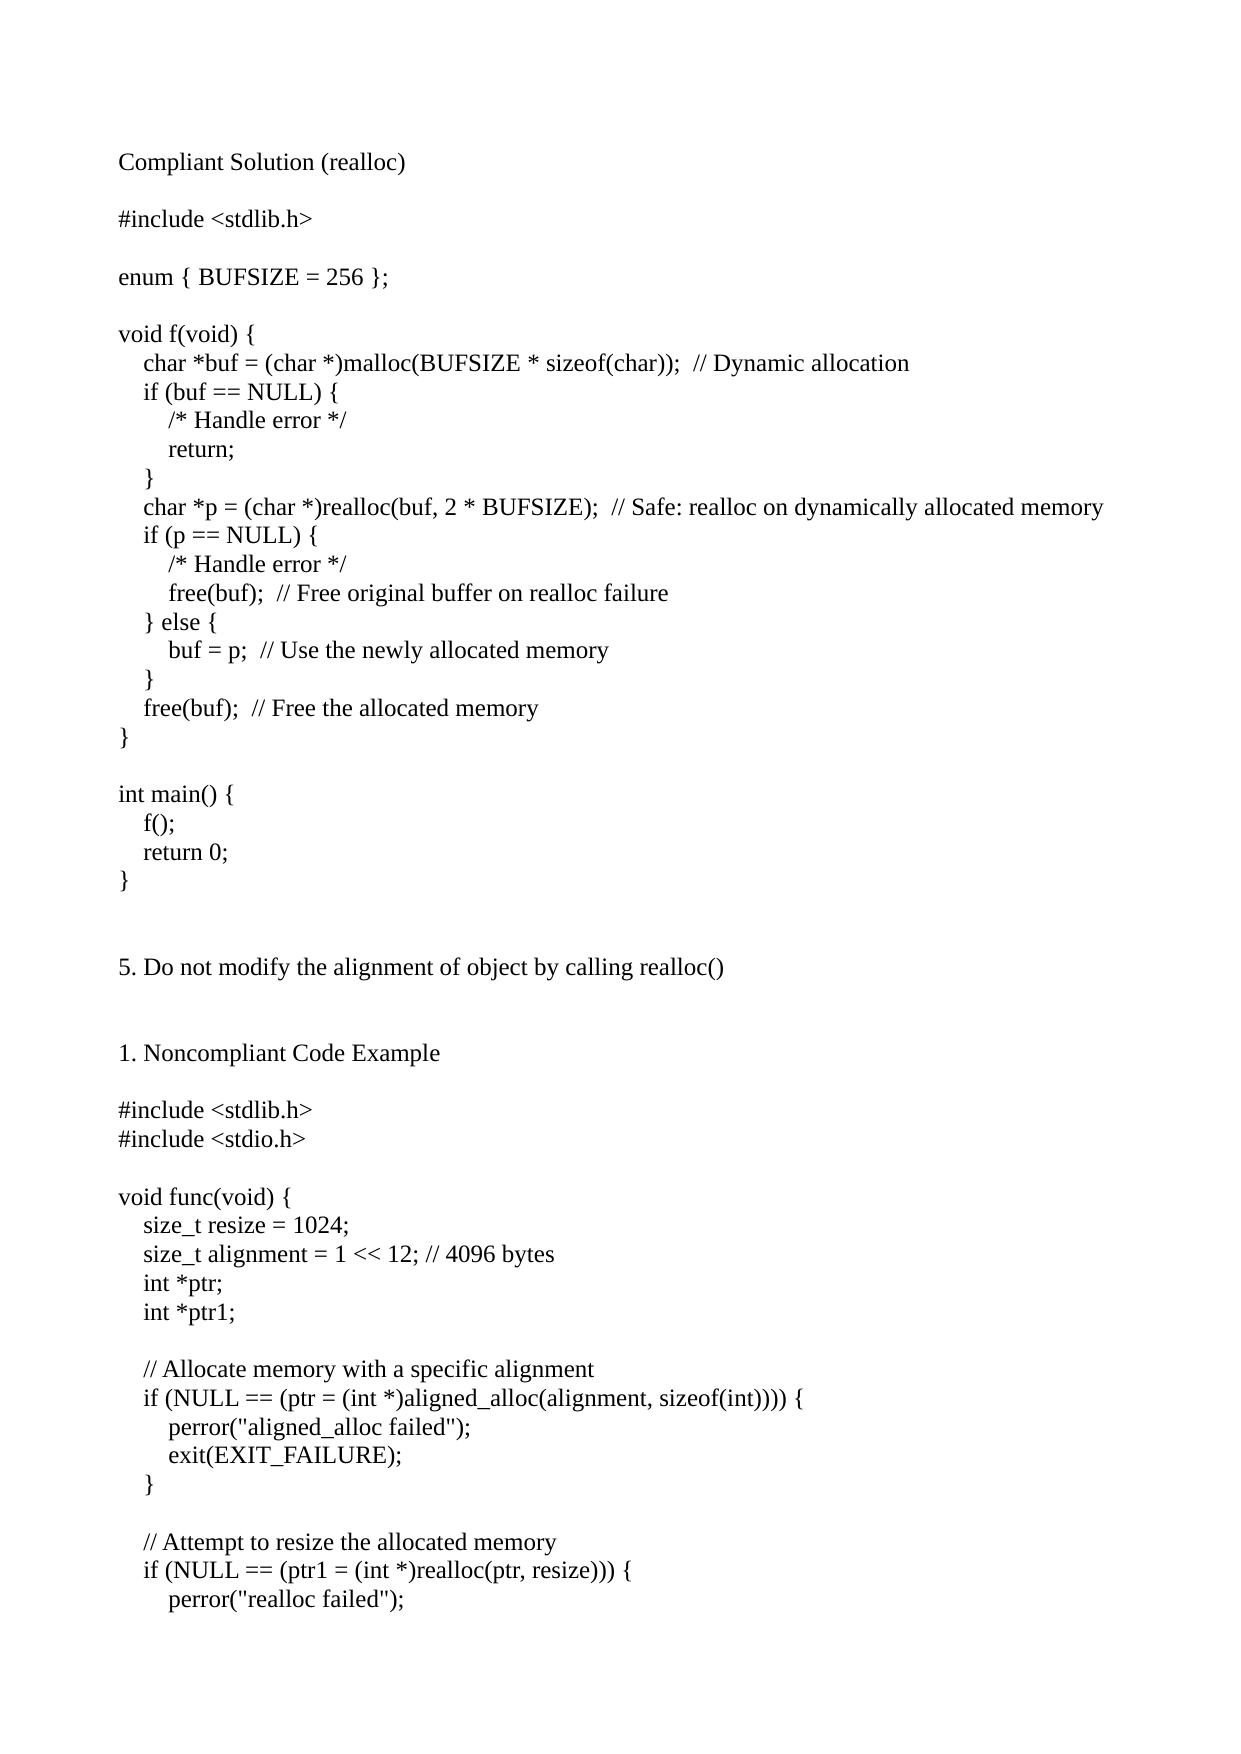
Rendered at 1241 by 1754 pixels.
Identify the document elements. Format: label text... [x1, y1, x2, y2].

text void func(void) { [118, 1182, 1122, 1211]
text } [118, 463, 1122, 492]
text if (p == NULL) { [118, 521, 1122, 549]
text perror("realloc failed"); [118, 1584, 1122, 1613]
text } [118, 866, 1122, 894]
text int main() { [118, 779, 1122, 808]
text size_t alignment = 1 << 12; // 4096 bytes [118, 1239, 1122, 1268]
text char *p = (char *)realloc(buf, 2 * BUFSIZE); // Safe: realloc on dynamically allocated memory [118, 492, 1122, 521]
text free(buf); // Free original buffer on realloc failure [118, 578, 1122, 607]
text if (NULL == (ptr1 = (int *)realloc(ptr, resize))) { [118, 1556, 1122, 1584]
text 5. Do not modify the alignment of object by calling realloc() [118, 952, 1122, 981]
text int *ptr; [118, 1268, 1122, 1297]
text Compliant Solution (realloc) [118, 147, 1122, 176]
text int *ptr1; [118, 1297, 1122, 1326]
text } [118, 722, 1122, 751]
text buf = p; // Use the newly allocated memory [118, 636, 1122, 664]
text perror("aligned_alloc failed"); [118, 1412, 1122, 1441]
text if (buf == NULL) { [118, 377, 1122, 406]
text #include <stdlib.h> [118, 1096, 1122, 1124]
text // Attempt to resize the allocated memory [118, 1527, 1122, 1556]
text return; [118, 434, 1122, 463]
text enum { BUFSIZE = 256 }; [118, 262, 1122, 291]
text #include <stdlib.h> [118, 204, 1122, 233]
text void f(void) { [118, 319, 1122, 348]
text char *buf = (char *)malloc(BUFSIZE * sizeof(char)); // Dynamic allocation [118, 348, 1122, 377]
text 1. Noncompliant Code Example [118, 1038, 1122, 1067]
text // Allocate memory with a specific alignment [118, 1354, 1122, 1383]
text exit(EXIT_FAILURE); [118, 1441, 1122, 1469]
text /* Handle error */ [118, 406, 1122, 434]
text free(buf); // Free the allocated memory [118, 693, 1122, 722]
text f(); [118, 808, 1122, 837]
text } [118, 664, 1122, 693]
text } [118, 1469, 1122, 1498]
text #include <stdio.h> [118, 1124, 1122, 1153]
text } else { [118, 607, 1122, 636]
text /* Handle error */ [118, 549, 1122, 578]
text size_t resize = 1024; [118, 1211, 1122, 1239]
text if (NULL == (ptr = (int *)aligned_alloc(alignment, sizeof(int)))) { [118, 1383, 1122, 1412]
text return 0; [118, 837, 1122, 866]
